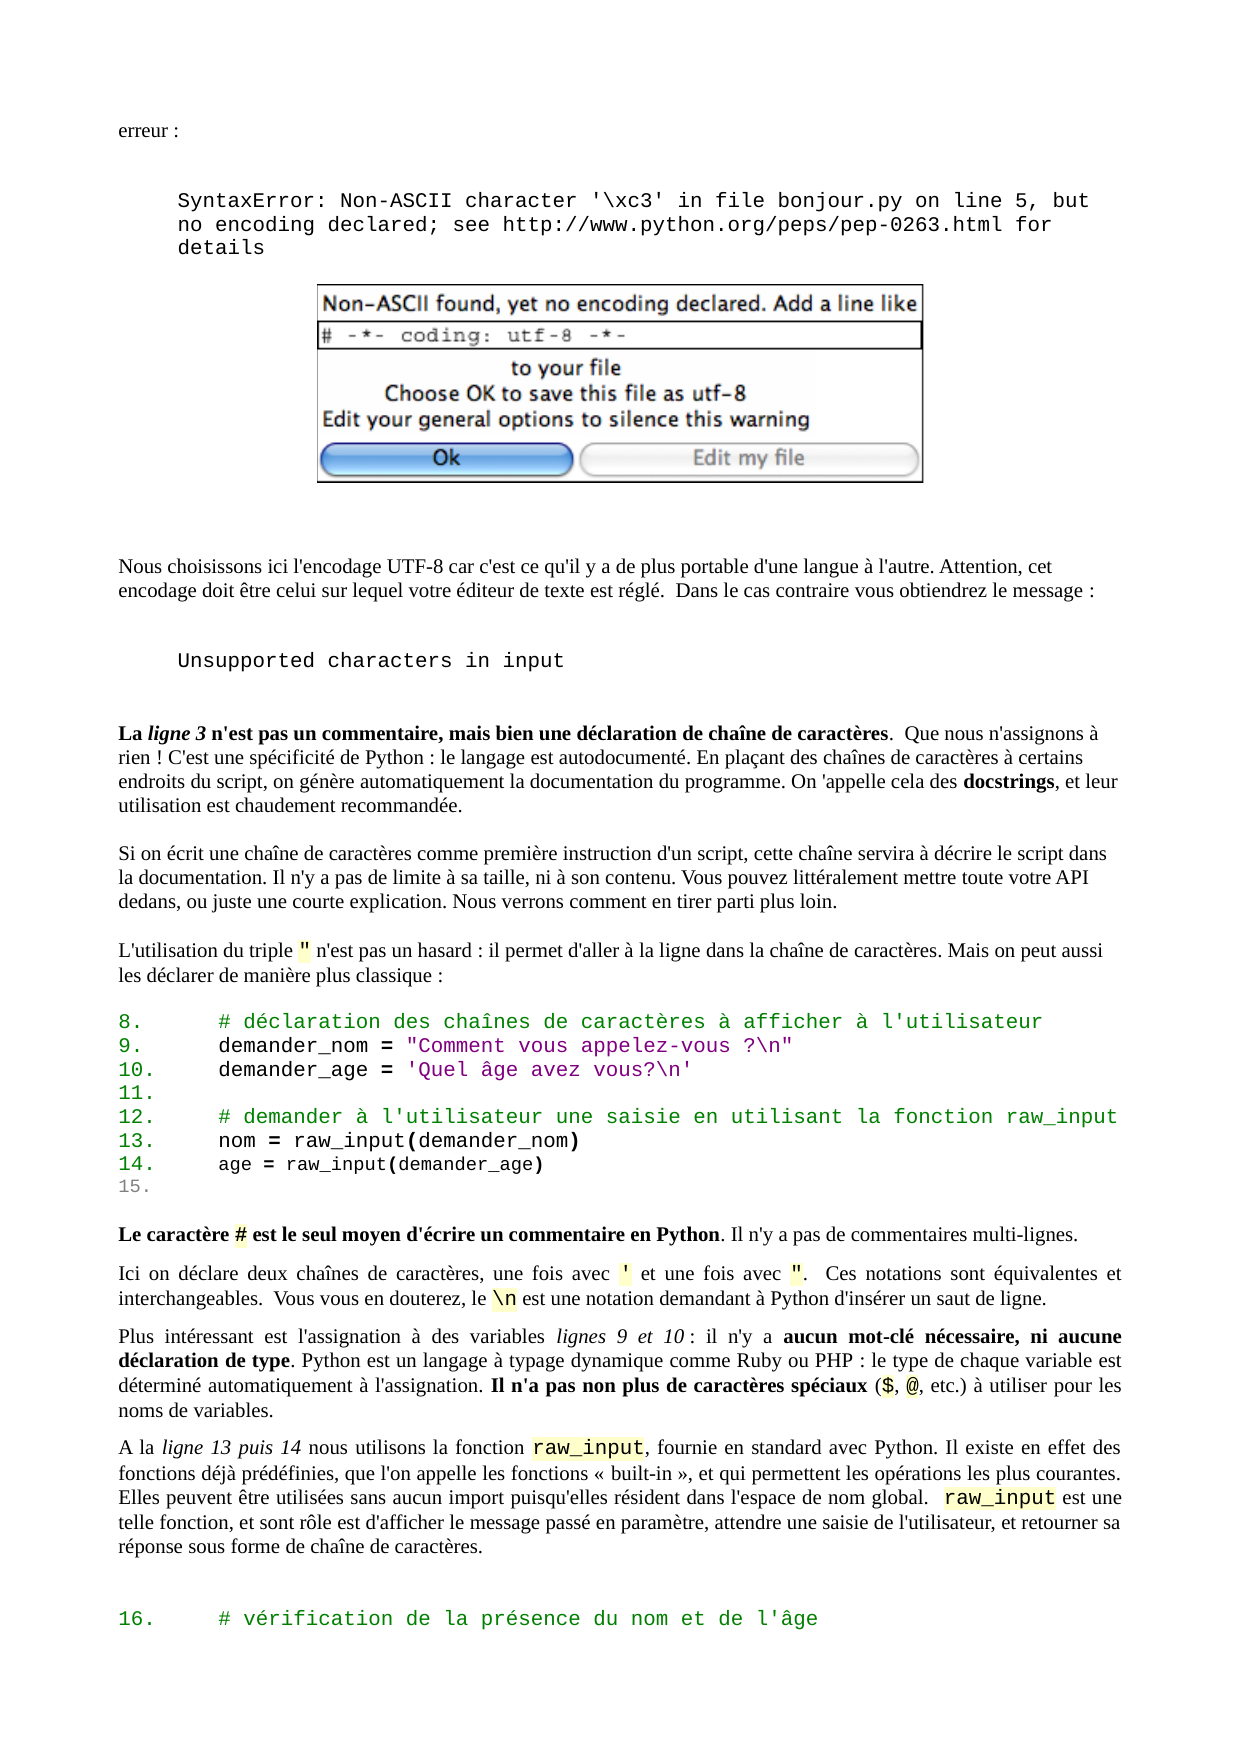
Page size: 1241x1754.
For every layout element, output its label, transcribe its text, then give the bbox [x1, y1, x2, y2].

text La ligne 3 n'est pas un commentaire, mais bien une déclaration de chaîne de caractères. Que nous n'assignons à rien ! C'est une spécificité de Python : le langage est autodocumenté. En plaçant des chaînes de caractères à certains endroits du script, on génère automatiquement la documentation du programme. On 'appelle cela des docstrings, et leur utilisation est chaudement recommandée. [118, 721, 1122, 817]
list age = raw_input(demander_age) [118, 1153, 1122, 1177]
list # demander à l'utilisateur une saisie en utilisant la fonction raw_input [118, 1106, 1122, 1129]
text Plus intéressant est l'assignation à des variables lignes 9 et 10 : il n'y a aucun mot-clé nécessaire, ni aucune déclaration de type. Python est un langage à typage dynamique comme Ruby ou PHP : le type de chaque variable est déterminé automatiquement à l'assignation. Il n'a pas non plus de caractères spéciaux ($, @, etc.) à utiliser pour les noms de variables. [118, 1324, 1122, 1422]
list # déclaration des chaînes de caractères à afficher à l'utilisateur [118, 1011, 1122, 1035]
list nom = raw_input(demander_nom) [118, 1129, 1122, 1153]
text Unsupported characters in input [177, 649, 1122, 673]
picture [317, 284, 924, 483]
text Ici on déclare deux chaînes de caractères, une fois avec ' et une fois avec ". Ces notations sont équivalentes et interchangeables. Vous vous en douterez, le \n est une notation demandant à Python d'insérer un saut de ligne. [118, 1260, 1122, 1312]
text Nous choisissons ici l'encodage UTF-8 car c'est ce qu'il y a de plus portable d'une langue à l'autre. Attention, cet encodage doit être celui sur lequel votre éditeur de texte est réglé. Dans le cas contraire vous obtiendrez le message : [118, 554, 1122, 602]
list demander_nom = "Comment vous appelez-vous ?\n" [118, 1035, 1122, 1059]
text erreur : [118, 118, 1122, 142]
list # vérification de la présence du nom et de l'âge [118, 1607, 1122, 1631]
list demander_age = 'Quel âge avez vous?\n' [118, 1059, 1122, 1082]
text Le caractère # est le seul moyen d'écrire un commentaire en Python. Il n'y a pas de commentaires multi-lignes. [118, 1222, 1122, 1248]
text SyntaxError: Non-ASCII character '\xc3' in file bonjour.py on line 5, but no encoding declared; see http://www.python.org/peps/pep-0263.html for details [177, 190, 1122, 261]
text A la ligne 13 puis 14 nous utilisons la fonction raw_input, fournie en standard avec Python. Il existe en effet des fonctions déjà prédéfinies, que l'on appelle les fonctions « built-in », et qui permettent les opérations les plus courantes. Elles peuvent être utilisées sans aucun import puisqu'elles résident dans l'espace de nom global. raw_input est une telle fonction, et sont rôle est d'afficher le message passé en paramètre, attendre une saisie de l'utilisateur, et retourner sa réponse sous forme de chaîne de caractères. [118, 1435, 1122, 1558]
text Si on écrit une chaîne de caractères comme première instruction d'un script, cette chaîne servira à décrire le script dans la documentation. Il n'y a pas de limite à sa taille, ni à son contenu. Vous pouvez littéralement mettre toute votre API dedans, ou juste une courte explication. Nous verrons comment en tirer parti plus loin. [118, 841, 1122, 913]
text L'utilisation du triple " n'est pas un hasard : il permet d'aller à la ligne dans la chaîne de caractères. Mais on peut aussi les déclarer de manière plus classique : [118, 937, 1122, 987]
